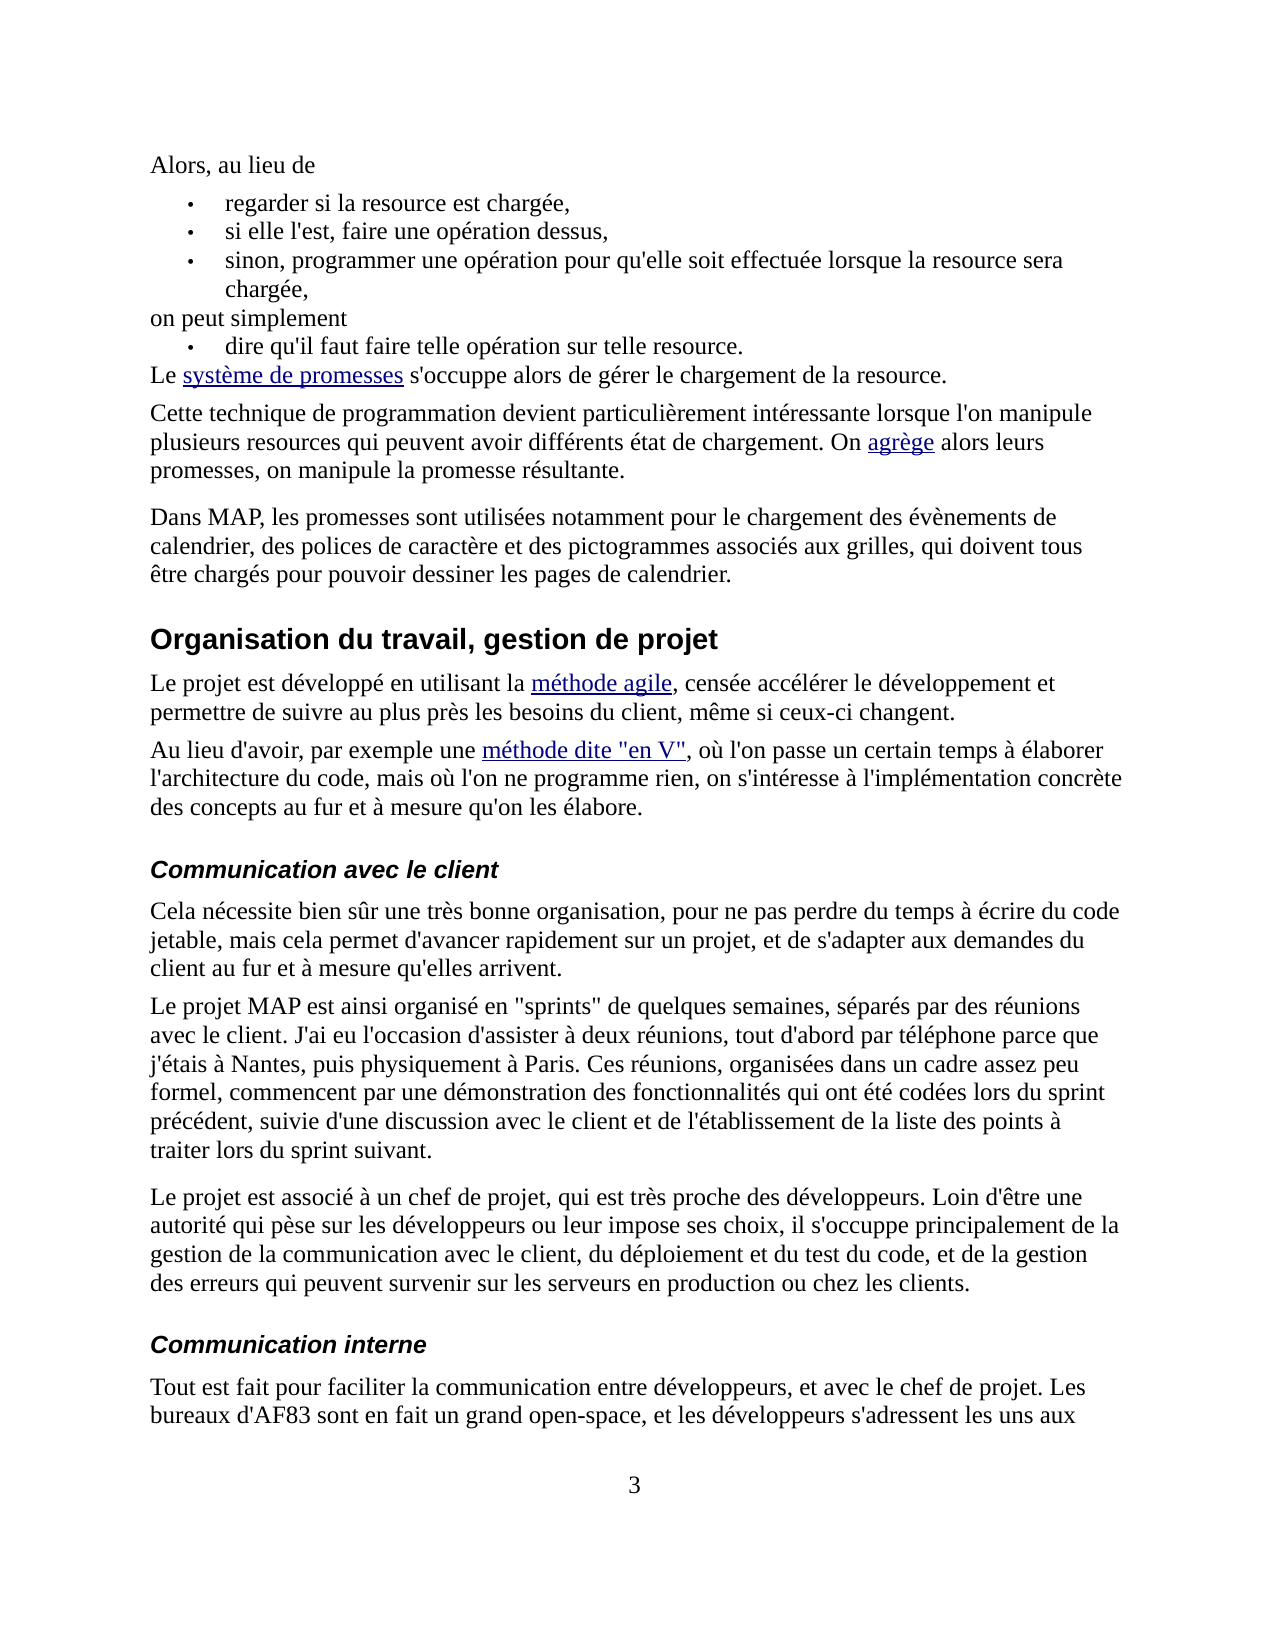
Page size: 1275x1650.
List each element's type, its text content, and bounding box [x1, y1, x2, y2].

subtitle Organisation du travail, gestion de projet [150, 622, 1125, 656]
text Le projet est associé à un chef de projet, qui est très proche des développeurs. Loin d'être une autorité qui pèse sur les développeurs ou leur impose ses choix, il s'occuppe principalement de la gestion de la communication avec le client, du déploiement et du test du code, et de la gestion des erreurs qui peuvent survenir sur les serveurs en production ou chez les clients. [150, 1182, 1125, 1297]
text Cela nécessite bien sûr une très bonne organisation, pour ne pas perdre du temps à écrire du code jetable, mais cela permet d'avancer rapidement sur un projet, et de s'adapter aux demandes du client au fur et à mesure qu'elles arrivent. [150, 896, 1125, 982]
list regarder si la resource est chargée, [187, 188, 1125, 216]
text Cette technique de programmation devient particulièrement intéressante lorsque l'on manipule plusieurs resources qui peuvent avoir différents état de chargement. On agrège alors leurs promesses, on manipule la promesse résultante. [150, 398, 1125, 484]
text Tout est fait pour faciliter la communication entre développeurs, et avec le chef de projet. Les bureaux d'AF83 sont en fait un grand open-space, et les développeurs s'adressent les uns aux [150, 1372, 1125, 1429]
text Le projet est développé en utilisant la méthode agile, censée accélérer le développement et permettre de suivre au plus près les besoins du client, même si ceux-ci changent. [150, 668, 1125, 726]
text Le système de promesses s'occuppe alors de gérer le chargement de la resource. [150, 360, 1125, 389]
text Au lieu d'avoir, par exemple une méthode dite "en V", où l'on passe un certain temps à élaborer l'architecture du code, mais où l'on ne programme rien, on s'intéresse à l'implémentation concrète des concepts au fur et à mesure qu'on les élabore. [150, 735, 1125, 821]
list dire qu'il faut faire telle opération sur telle resource. [187, 331, 1125, 360]
list sinon, programmer une opération pour qu'elle soit effectuée lorsque la resource sera chargée, [187, 245, 1125, 303]
text Alors, au lieu de [150, 150, 1125, 179]
text Dans MAP, les promesses sont utilisées notamment pour le chargement des évènements de calendrier, des polices de caractère et des pictogrammes associés aux grilles, qui doivent tous être chargés pour pouvoir dessiner les pages de calendrier. [150, 502, 1125, 588]
subtitle Communication interne [150, 1331, 1125, 1359]
list si elle l'est, faire une opération dessus, [187, 216, 1125, 245]
text on peut simplement [150, 303, 1125, 331]
subtitle Communication avec le client [150, 855, 1125, 883]
text Le projet MAP est ainsi organisé en "sprints" de quelques semaines, séparés par des réunions avec le client. J'ai eu l'occasion d'assister à deux réunions, tout d'abord par téléphone parce que j'étais à Nantes, puis physiquement à Paris. Ces réunions, organisées dans un cadre assez peu formel, commencent par une démonstration des fonctionnalités qui ont été codées lors du sprint précédent, suivie d'une discussion avec le client et de l'établissement de la liste des points à traiter lors du sprint suivant. [150, 991, 1125, 1164]
